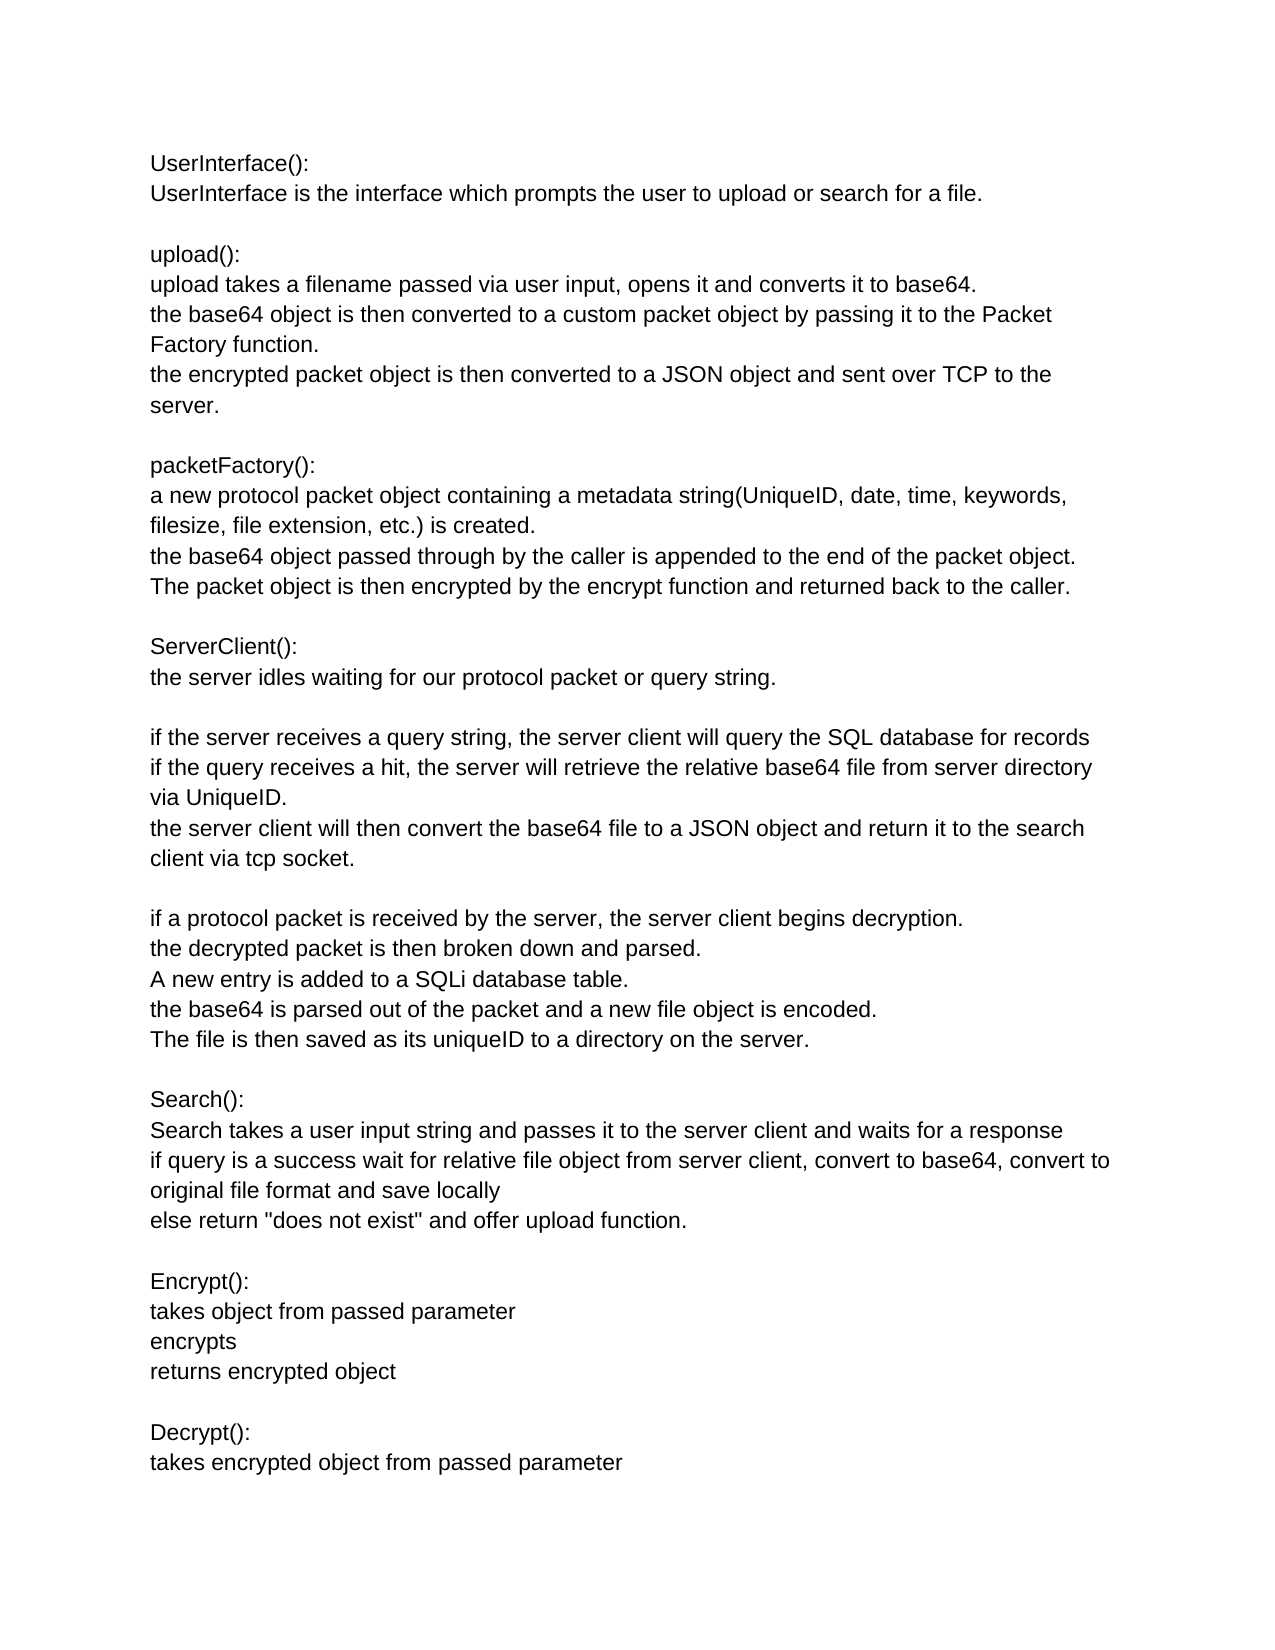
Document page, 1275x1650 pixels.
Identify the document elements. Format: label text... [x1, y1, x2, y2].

text Search(): [150, 1086, 1125, 1113]
text Decrypt(): [150, 1419, 1125, 1445]
text the base64 object is then converted to a custom packet object by passing it to the Packet Factory function. [150, 301, 1125, 358]
text A new entry is added to a SQLi database table. [150, 966, 1125, 992]
text packetFactory(): [150, 452, 1125, 478]
text the encrypted packet object is then converted to a JSON object and sent over TCP to the server. [150, 361, 1125, 418]
text the base64 is parsed out of the packet and a new file object is encoded. [150, 996, 1125, 1022]
text the decrypted packet is then broken down and parsed. [150, 935, 1125, 962]
text upload(): [150, 241, 1125, 267]
text The file is then saved as its uniqueID to a directory on the server. [150, 1026, 1125, 1052]
text Search takes a user input string and passes it to the server client and waits for a response [150, 1117, 1125, 1143]
text Encrypt(): [150, 1268, 1125, 1294]
text if the query receives a hit, the server will retrieve the relative base64 file from server directory via UniqueID. [150, 754, 1125, 811]
text returns encrypted object [150, 1358, 1125, 1385]
text UserInterface(): [150, 150, 1125, 176]
text if the server receives a query string, the server client will query the SQL database for records [150, 724, 1125, 750]
text The packet object is then encrypted by the encrypt function and returned back to the caller. [150, 573, 1125, 599]
text UserInterface is the interface which prompts the user to upload or search for a file. [150, 180, 1125, 207]
text if a protocol packet is received by the server, the server client begins decryption. [150, 905, 1125, 932]
text else return "does not exist" and offer upload function. [150, 1207, 1125, 1234]
text upload takes a filename passed via user input, opens it and converts it to base64. [150, 271, 1125, 297]
text a new protocol packet object containing a metadata string(UniqueID, date, time, keywords, filesize, file extension, etc.) is created. [150, 482, 1125, 539]
text takes object from passed parameter [150, 1298, 1125, 1324]
text if query is a success wait for relative file object from server client, convert to base64, convert to original file format and save locally [150, 1147, 1125, 1203]
text encrypts [150, 1328, 1125, 1354]
text the server client will then convert the base64 file to a JSON object and return it to the search client via tcp socket. [150, 814, 1125, 871]
text the base64 object passed through by the caller is appended to the end of the packet object. [150, 543, 1125, 569]
text takes encrypted object from passed parameter [150, 1449, 1125, 1475]
text the server idles waiting for our protocol packet or query string. [150, 663, 1125, 690]
text ServerClient(): [150, 633, 1125, 660]
